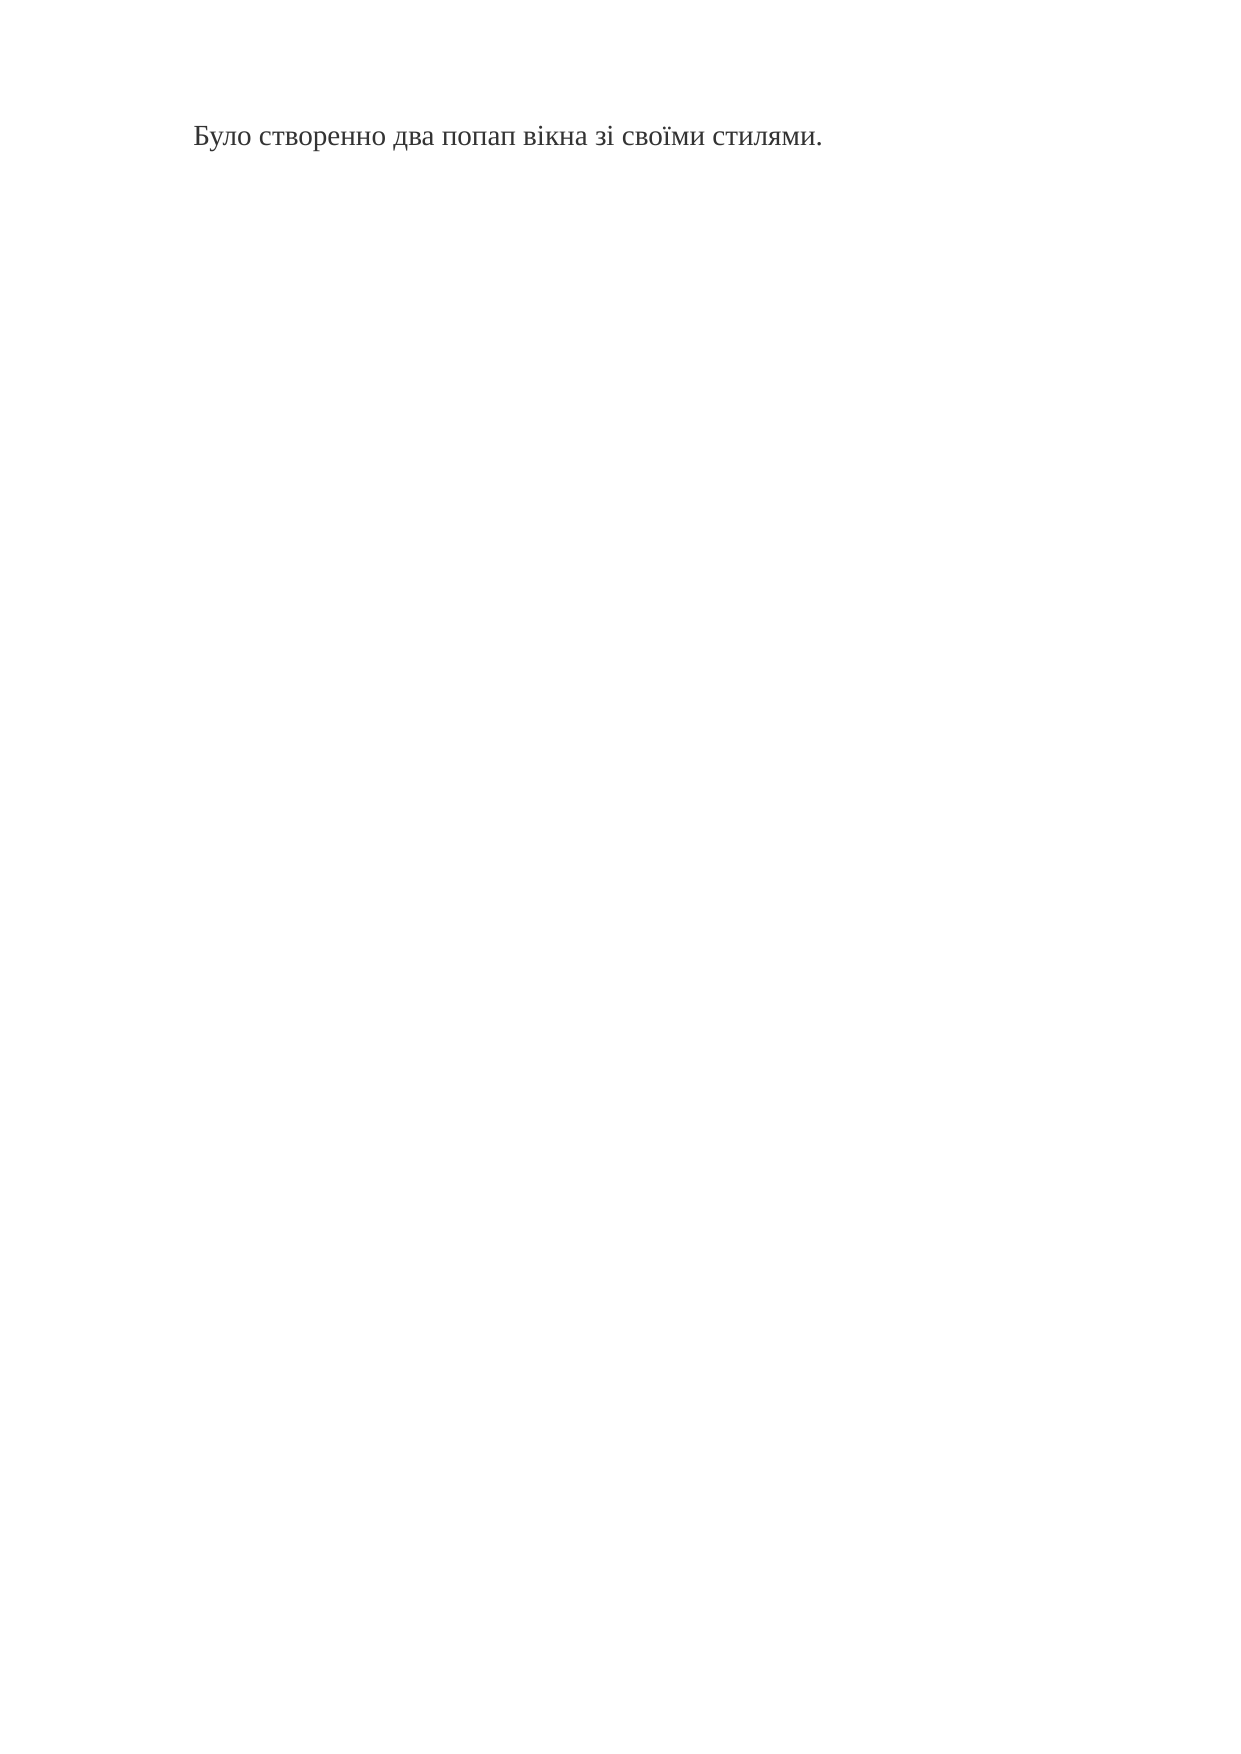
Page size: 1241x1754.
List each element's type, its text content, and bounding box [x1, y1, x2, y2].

text Було створенно два попап вікна зі своїми стилями. [118, 118, 1122, 152]
